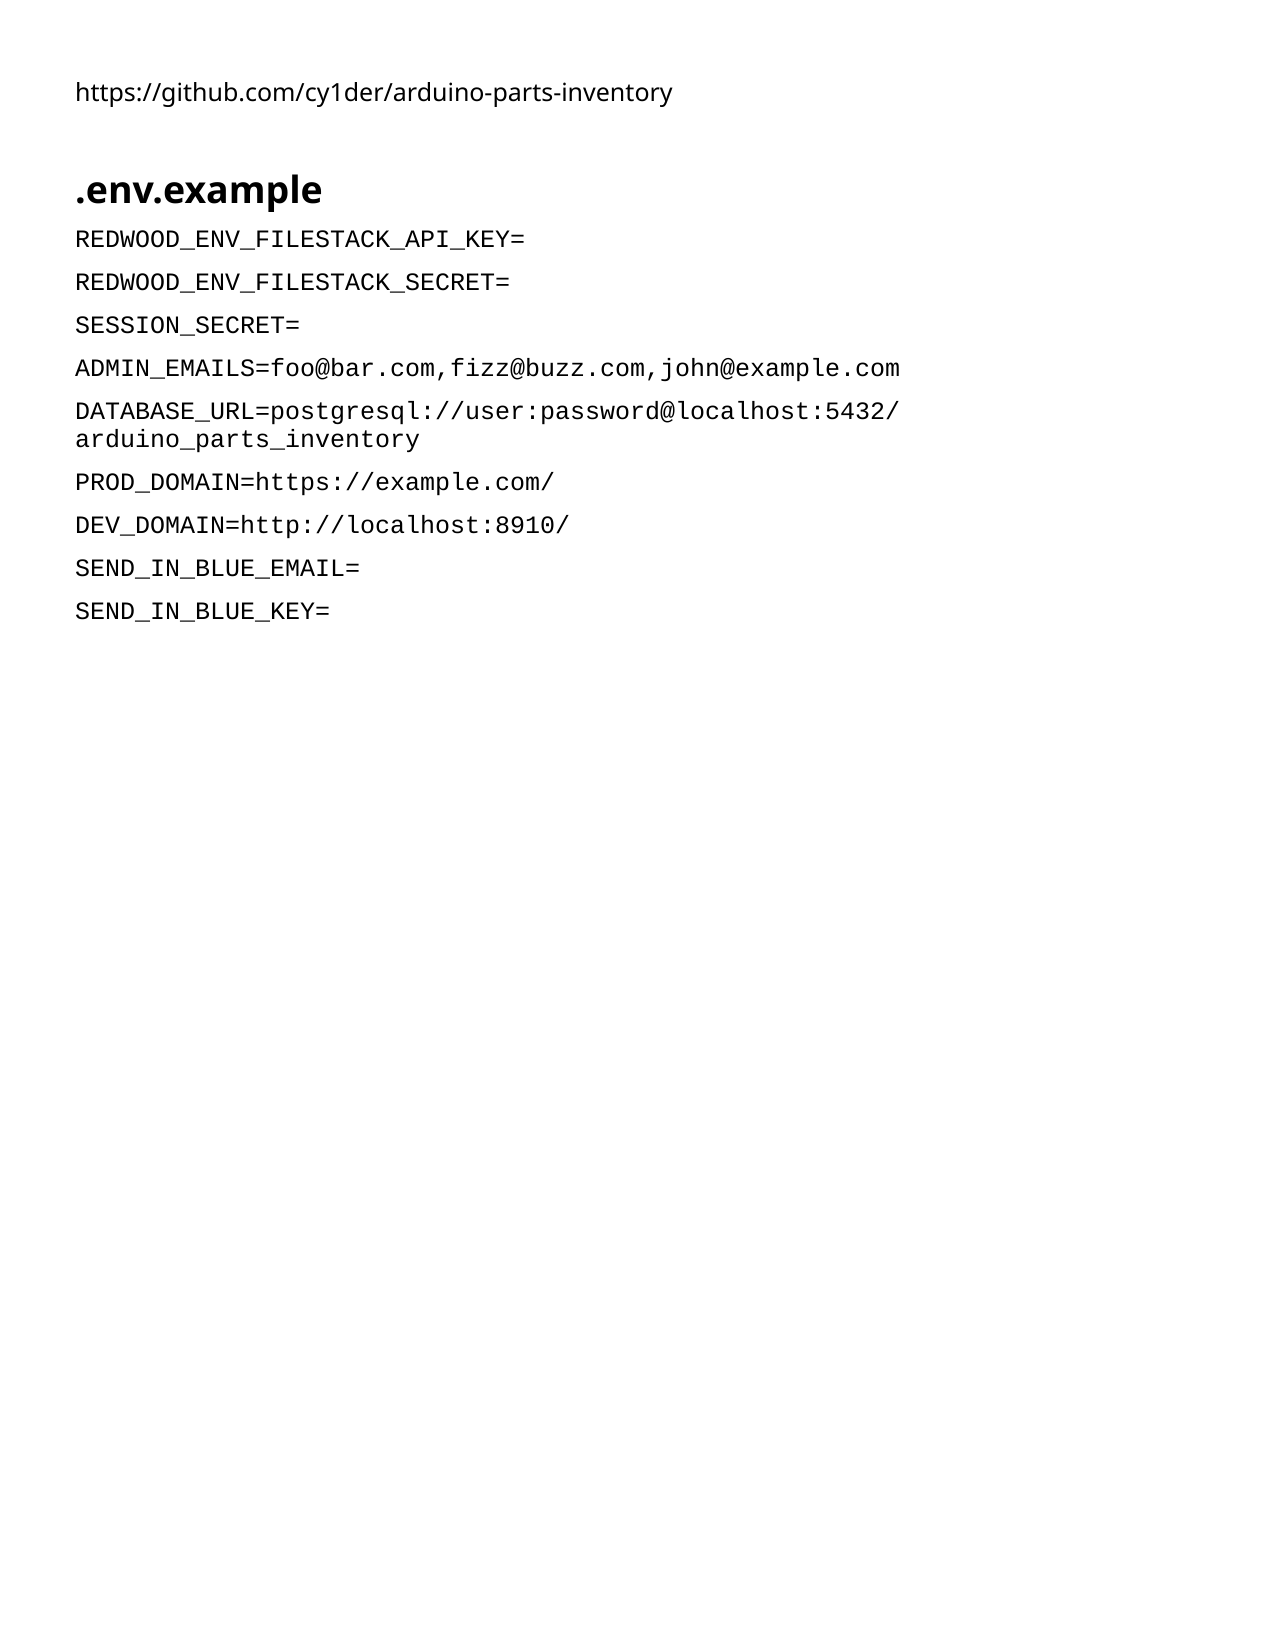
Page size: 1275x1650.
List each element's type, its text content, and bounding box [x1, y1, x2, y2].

text DATABASE_URL=postgresql://user:password@localhost:5432/arduino_parts_inventory [75, 399, 1200, 455]
text SEND_IN_BLUE_EMAIL= [75, 556, 1200, 584]
text SEND_IN_BLUE_KEY= [75, 599, 1200, 627]
text SESSION_SECRET= [75, 313, 1200, 341]
text DEV_DOMAIN=http://localhost:8910/ [75, 513, 1200, 541]
text REDWOOD_ENV_FILESTACK_SECRET= [75, 270, 1200, 298]
text ADMIN_EMAILS=foo@bar.com,fizz@buzz.com,john@example.com [75, 356, 1200, 384]
text PROD_DOMAIN=https://example.com/ [75, 470, 1200, 498]
text REDWOOD_ENV_FILESTACK_API_KEY= [75, 227, 1200, 255]
subtitle .env.example [75, 163, 1200, 214]
